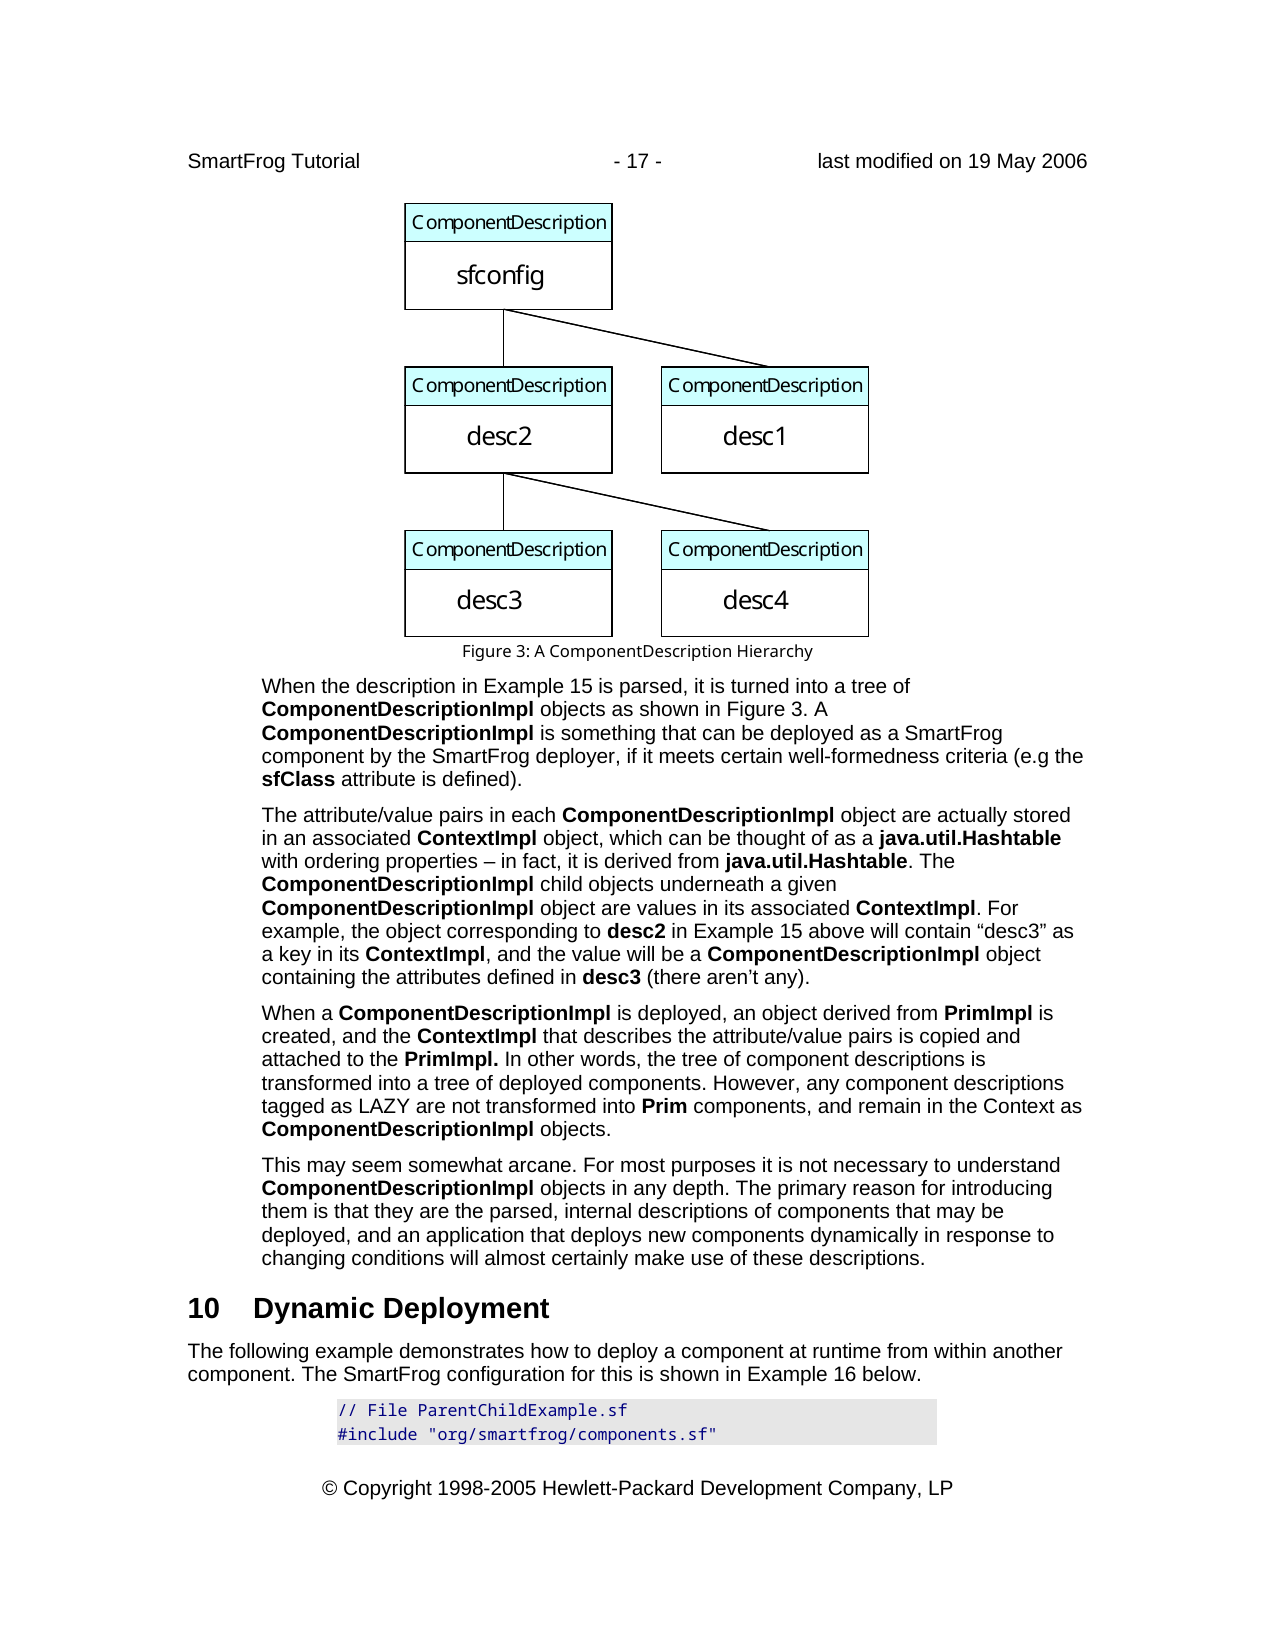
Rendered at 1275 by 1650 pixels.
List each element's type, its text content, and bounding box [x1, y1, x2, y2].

text The attribute/value pairs in each ComponentDescriptionImpl object are actually stored in an associated ContextImpl object, which can be thought of as a java.util.Hashtable with ordering properties – in fact, it is derived from java.util.Hashtable. The ComponentDescriptionImpl child objects underneath a given ComponentDescriptionImpl object are values in its associated ContextImpl. For example, the object corresponding to desc2 in Example 15 above will contain “desc3” as a key in its ContextImpl, and the value will be a ComponentDescriptionImpl object containing the attributes defined in desc3 (there aren’t any). [187, 803, 1087, 989]
text When the description in Example 15 is parsed, it is turned into a tree of ComponentDescriptionImpl objects as shown in Figure 3. A ComponentDescriptionImpl is something that can be deployed as a SmartFrog component by the SmartFrog deployer, if it meets certain well-formedness criteria (e.g the sfClass attribute is defined). [187, 675, 1087, 791]
text Figure 3: A ComponentDescription Hierarchy [187, 203, 1087, 662]
text When a ComponentDescriptionImpl is deployed, an object derived from PrimImpl is created, and the ContextImpl that describes the attribute/value pairs is copied and attached to the PrimImpl. In other words, the tree of component descriptions is transformed into a tree of deployed components. However, any component descriptions tagged as LAZY are not transformed into Prim components, and remain in the Context as ComponentDescriptionImpl objects. [187, 1002, 1087, 1141]
subtitle Dynamic Deployment [187, 1292, 1087, 1325]
text // File ParentChildExample.sf [337, 1399, 937, 1422]
text This may seem somewhat arcane. For most purposes it is not necessary to understand ComponentDescriptionImpl objects in any depth. The primary reason for introducing them is that they are the parsed, internal descriptions of components that may be deployed, and an application that deploys new components dynamically in response to changing conditions will almost certainly make use of these descriptions. [187, 1153, 1087, 1270]
text The following example demonstrates how to deploy a component at runtime from within another component. The SmartFrog configuration for this is shown in Example 16 below. [187, 1340, 1087, 1386]
text #include "org/smartfrog/components.sf" [337, 1422, 937, 1445]
